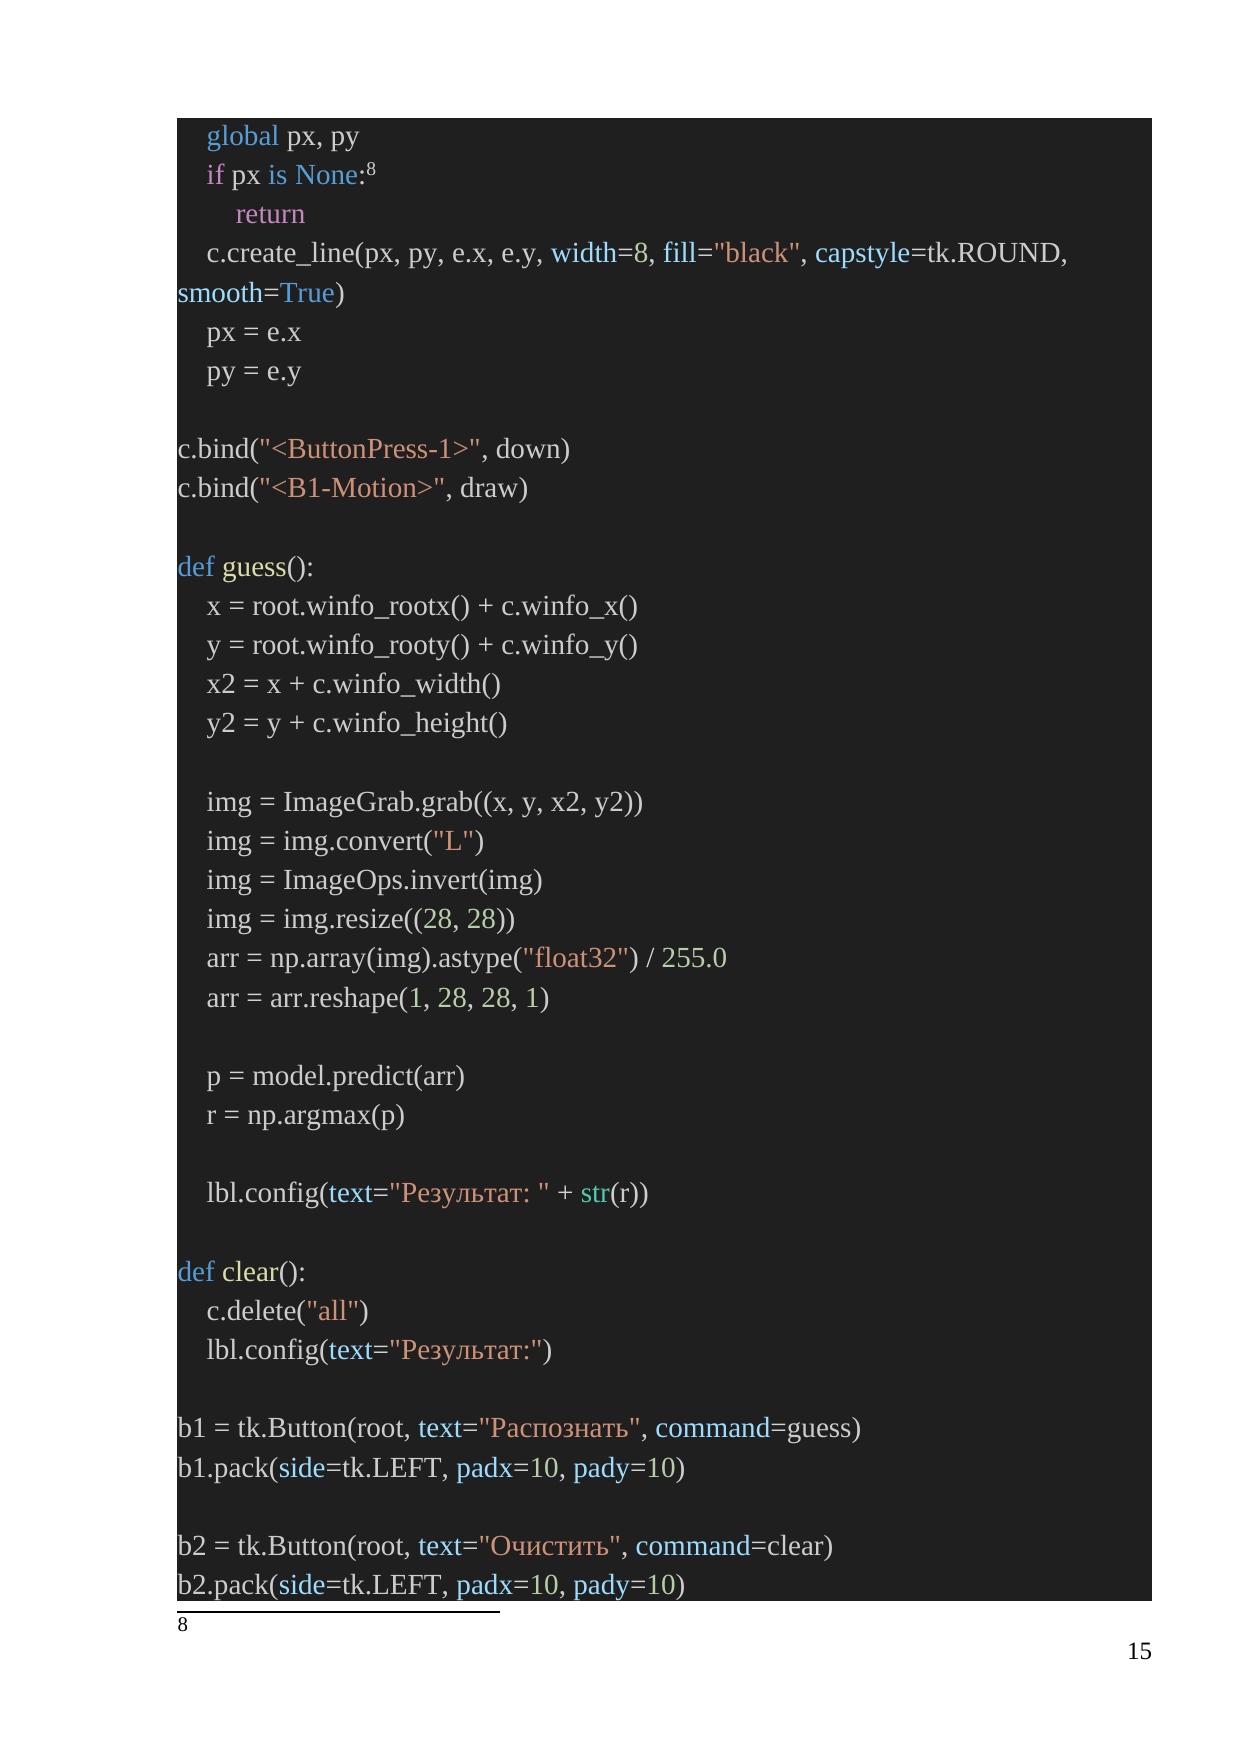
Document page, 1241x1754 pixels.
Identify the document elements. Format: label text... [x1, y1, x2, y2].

text lbl.config(text="Результат:") [177, 1332, 1152, 1366]
text if px is None: [177, 157, 1152, 191]
text c.delete("all") [177, 1293, 1152, 1327]
text px = e.x [177, 314, 1152, 347]
text return [177, 196, 1152, 230]
text c.bind("<ButtonPress-1>", down) [177, 431, 1152, 465]
text arr = np.array(img).astype("float32") / 255.0 [177, 941, 1152, 974]
text img = ImageOps.invert(img) [177, 862, 1152, 896]
text def guess(): [177, 549, 1152, 582]
text p = model.predict(arr) [177, 1058, 1152, 1092]
text global px, py [177, 118, 1152, 152]
text py = e.y [177, 353, 1152, 387]
text c.create_line(px, py, e.x, e.y, width=8, fill="black", capstyle=tk.ROUND, smooth=True) [177, 236, 1152, 308]
text x = root.winfo_rootx() + c.winfo_x() [177, 588, 1152, 622]
text img = ImageGrab.grab((x, y, x2, y2)) [177, 784, 1152, 817]
text arr = arr.reshape(1, 28, 28, 1) [177, 980, 1152, 1013]
text img = img.resize((28, 28)) [177, 901, 1152, 935]
text y = root.winfo_rooty() + c.winfo_y() [177, 627, 1152, 661]
text x2 = x + c.winfo_width() [177, 666, 1152, 700]
text b1.pack(side=tk.LEFT, padx=10, pady=10) [177, 1450, 1152, 1483]
text y2 = y + c.winfo_height() [177, 706, 1152, 739]
text r = np.argmax(p) [177, 1097, 1152, 1131]
text lbl.config(text="Результат: " + str(r)) [177, 1176, 1152, 1209]
text b1 = tk.Button(root, text="Распознать", command=guess) [177, 1411, 1152, 1444]
text def clear(): [177, 1254, 1152, 1287]
text img = img.convert("L") [177, 823, 1152, 857]
text b2 = tk.Button(root, text="Очистить", command=clear) [177, 1528, 1152, 1562]
text b2.pack(side=tk.LEFT, padx=10, pady=10) [177, 1567, 1152, 1601]
text c.bind("<B1-Motion>", draw) [177, 471, 1152, 504]
